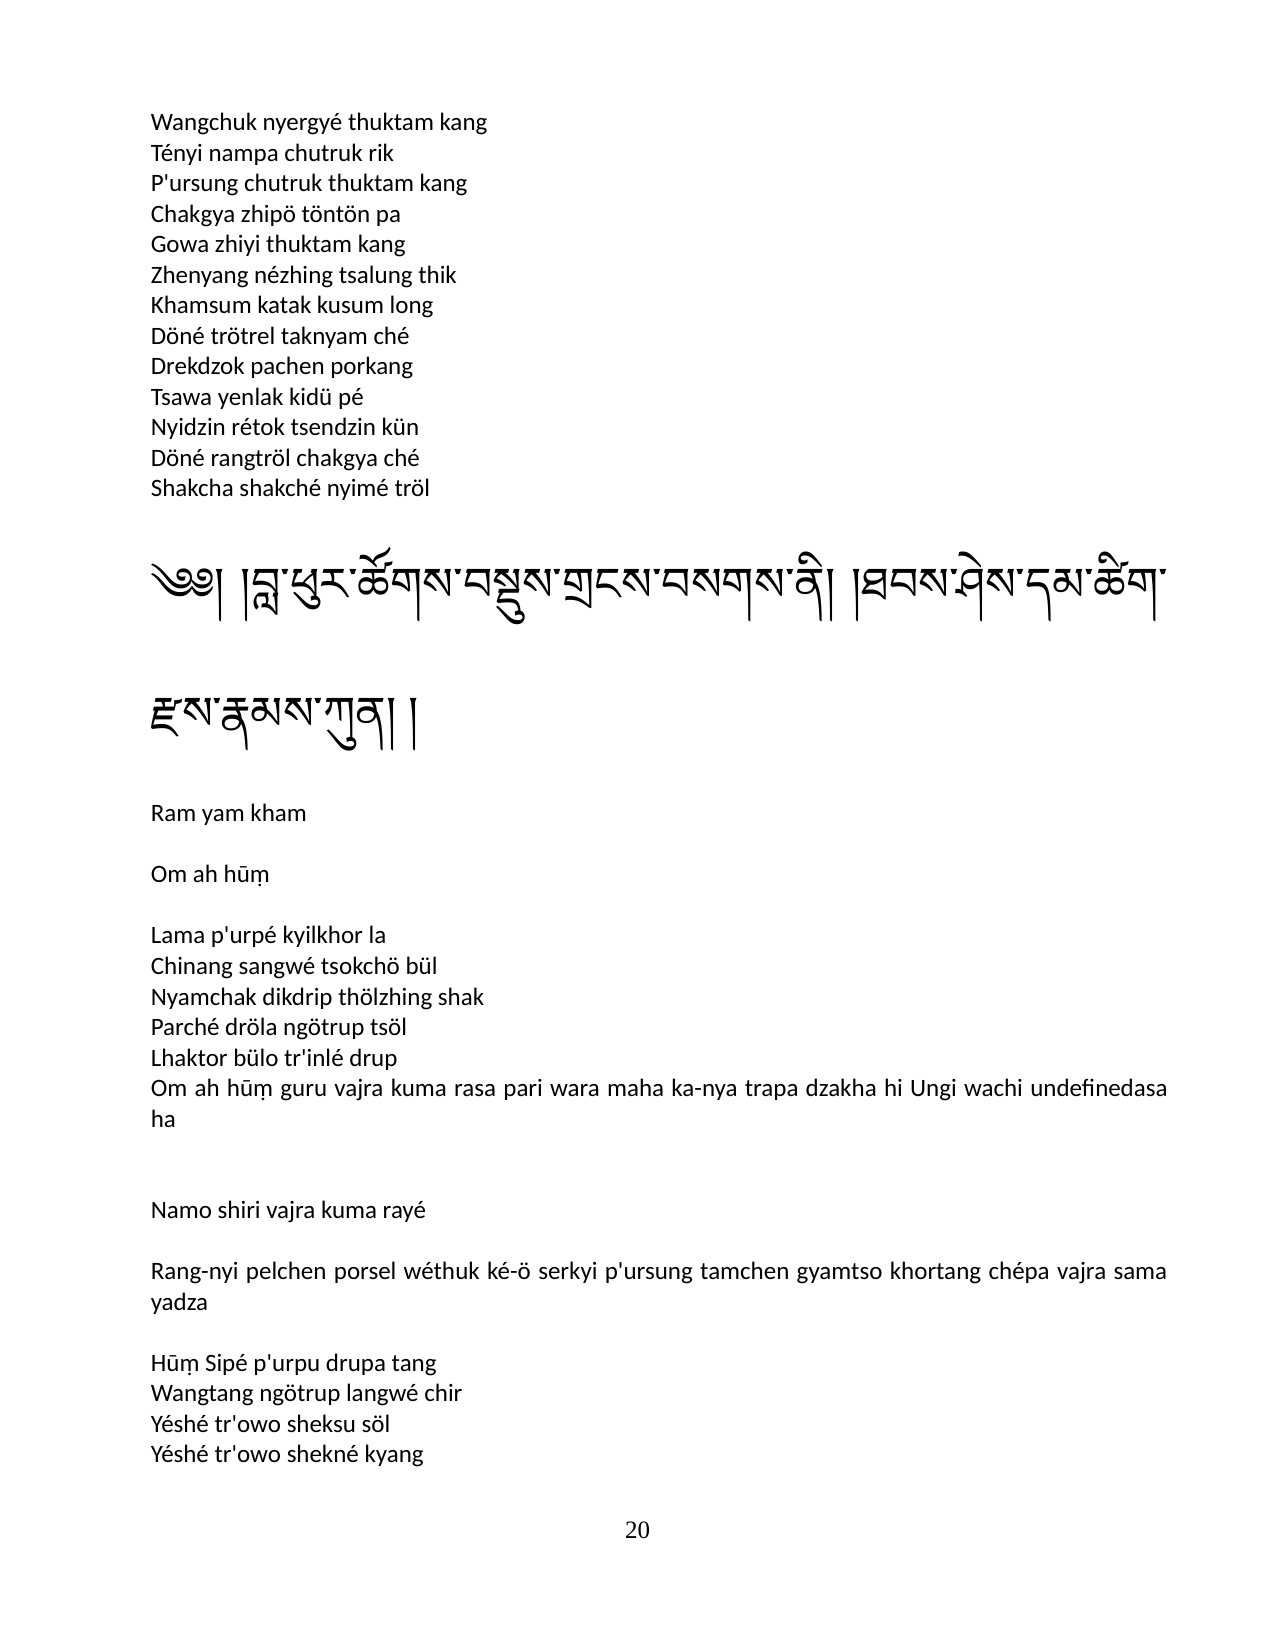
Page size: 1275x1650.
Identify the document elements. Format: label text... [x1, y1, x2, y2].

text Yéshé tr'owo sheksu söl [151, 1408, 1169, 1438]
text Lhaktor bülo tr'inlé drup [151, 1042, 1169, 1072]
text Tsawa yenlak kidü pé [151, 381, 1169, 411]
text Chinang sangwé tsokchö bül [151, 950, 1169, 981]
text Om ah hūṃ [151, 859, 1169, 889]
text Nyamchak dikdrip thölzhing shak [151, 981, 1169, 1011]
text Om ah hūṃ guru vajra kuma rasa pari wara maha ka-nya trapa dzakha hi Ungi wachi undefinedasa ha [151, 1072, 1169, 1133]
text ༄༅། །བླ་ཕུར་ཚོགས་བསྡུས་གྲངས་བསགས་ནི། །ཐབས་ཤེས་དམ་ཚིག་རྫས་རྣམས་ཀུན། ། [151, 533, 1169, 792]
text Tényi nampa chutruk rik [151, 137, 1169, 167]
text Hūṃ Sipé p'urpu drupa tang [151, 1347, 1169, 1377]
text Nyidzin rétok tsendzin kün [151, 411, 1169, 442]
text Wangchuk nyergyé thuktam kang [151, 106, 1169, 137]
text Yéshé tr'owo shekné kyang [151, 1438, 1169, 1469]
text Wangtang ngötrup langwé chir [151, 1377, 1169, 1408]
text Döné rangtröl chakgya ché [151, 442, 1169, 472]
text Chakgya zhipö töntön pa [151, 198, 1169, 228]
text Döné trötrel taknyam ché [151, 320, 1169, 350]
text Ram yam kham [151, 798, 1169, 828]
text Parché dröla ngötrup tsöl [151, 1011, 1169, 1042]
text Drekdzok pachen porkang [151, 350, 1169, 381]
text P'ursung chutruk thuktam kang [151, 167, 1169, 198]
text Shakcha shakché nyimé tröl [151, 472, 1169, 503]
text Zhenyang nézhing tsalung thik [151, 259, 1169, 289]
text Gowa zhiyi thuktam kang [151, 228, 1169, 259]
text Rang-nyi pelchen porsel wéthuk ké-ö serkyi p'ursung tamchen gyamtso khortang chépa vajra sama yadza [151, 1255, 1169, 1316]
text Lama p'urpé kyilkhor la [151, 920, 1169, 950]
text Khamsum katak kusum long [151, 289, 1169, 320]
text Namo shiri vajra kuma rayé [151, 1194, 1169, 1225]
